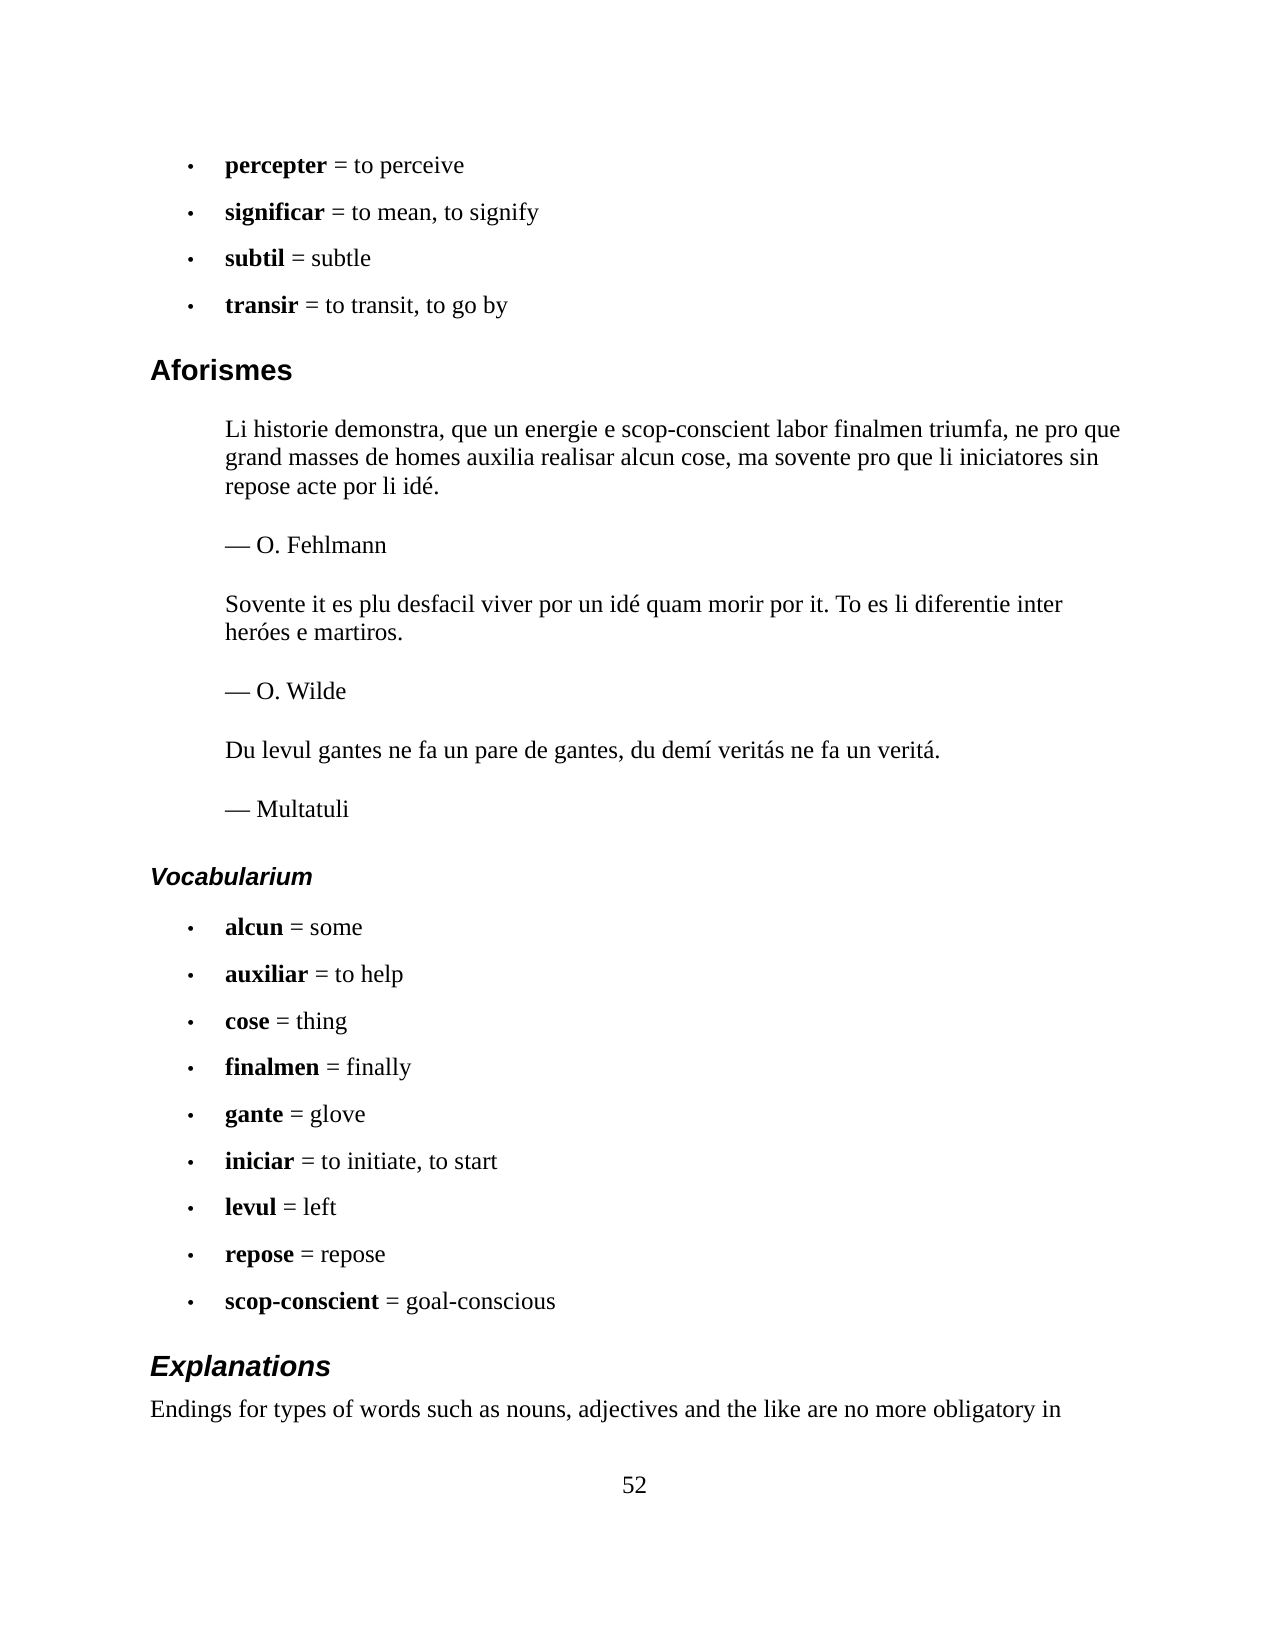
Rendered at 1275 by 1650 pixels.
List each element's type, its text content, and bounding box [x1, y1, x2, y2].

list gante = glove [187, 1099, 1125, 1128]
subtitle Vocabularium [150, 862, 1125, 891]
subtitle Explanations [150, 1348, 1125, 1382]
text — Multatuli [225, 794, 1125, 822]
text Sovente it es plu desfacil viver por un idé quam morir por it. To es li diferentie inter heróes e martiros. [225, 589, 1125, 646]
text — O. Fehlmann [225, 530, 1125, 559]
list finalmen = finally [187, 1052, 1125, 1081]
list alcun = some [187, 912, 1125, 941]
text — O. Wilde [225, 676, 1125, 705]
text Li historie demonstra, que un energie e scop-conscient labor finalmen triumfa, ne pro que grand masses de homes auxilia realisar alcun cose, ma sovente pro que li iniciatores sin repose acte por li idé. [225, 414, 1125, 500]
list iniciar = to initiate, to start [187, 1146, 1125, 1174]
list percepter = to perceive [187, 150, 1125, 179]
list levul = left [187, 1192, 1125, 1221]
list subtil = subtle [187, 243, 1125, 272]
text Du levul gantes ne fa un pare de gantes, du demí veritás ne fa un veritá. [225, 735, 1125, 764]
list repose = repose [187, 1239, 1125, 1268]
list transir = to transit, to go by [187, 290, 1125, 319]
list cose = thing [187, 1006, 1125, 1034]
subtitle Aforismes [150, 353, 1125, 386]
text Endings for types of words such as nouns, adjectives and the like are no more obligatory in [150, 1394, 1125, 1423]
list scop-conscient = goal-conscious [187, 1286, 1125, 1314]
list significar = to mean, to signify [187, 197, 1125, 225]
list auxiliar = to help [187, 959, 1125, 988]
